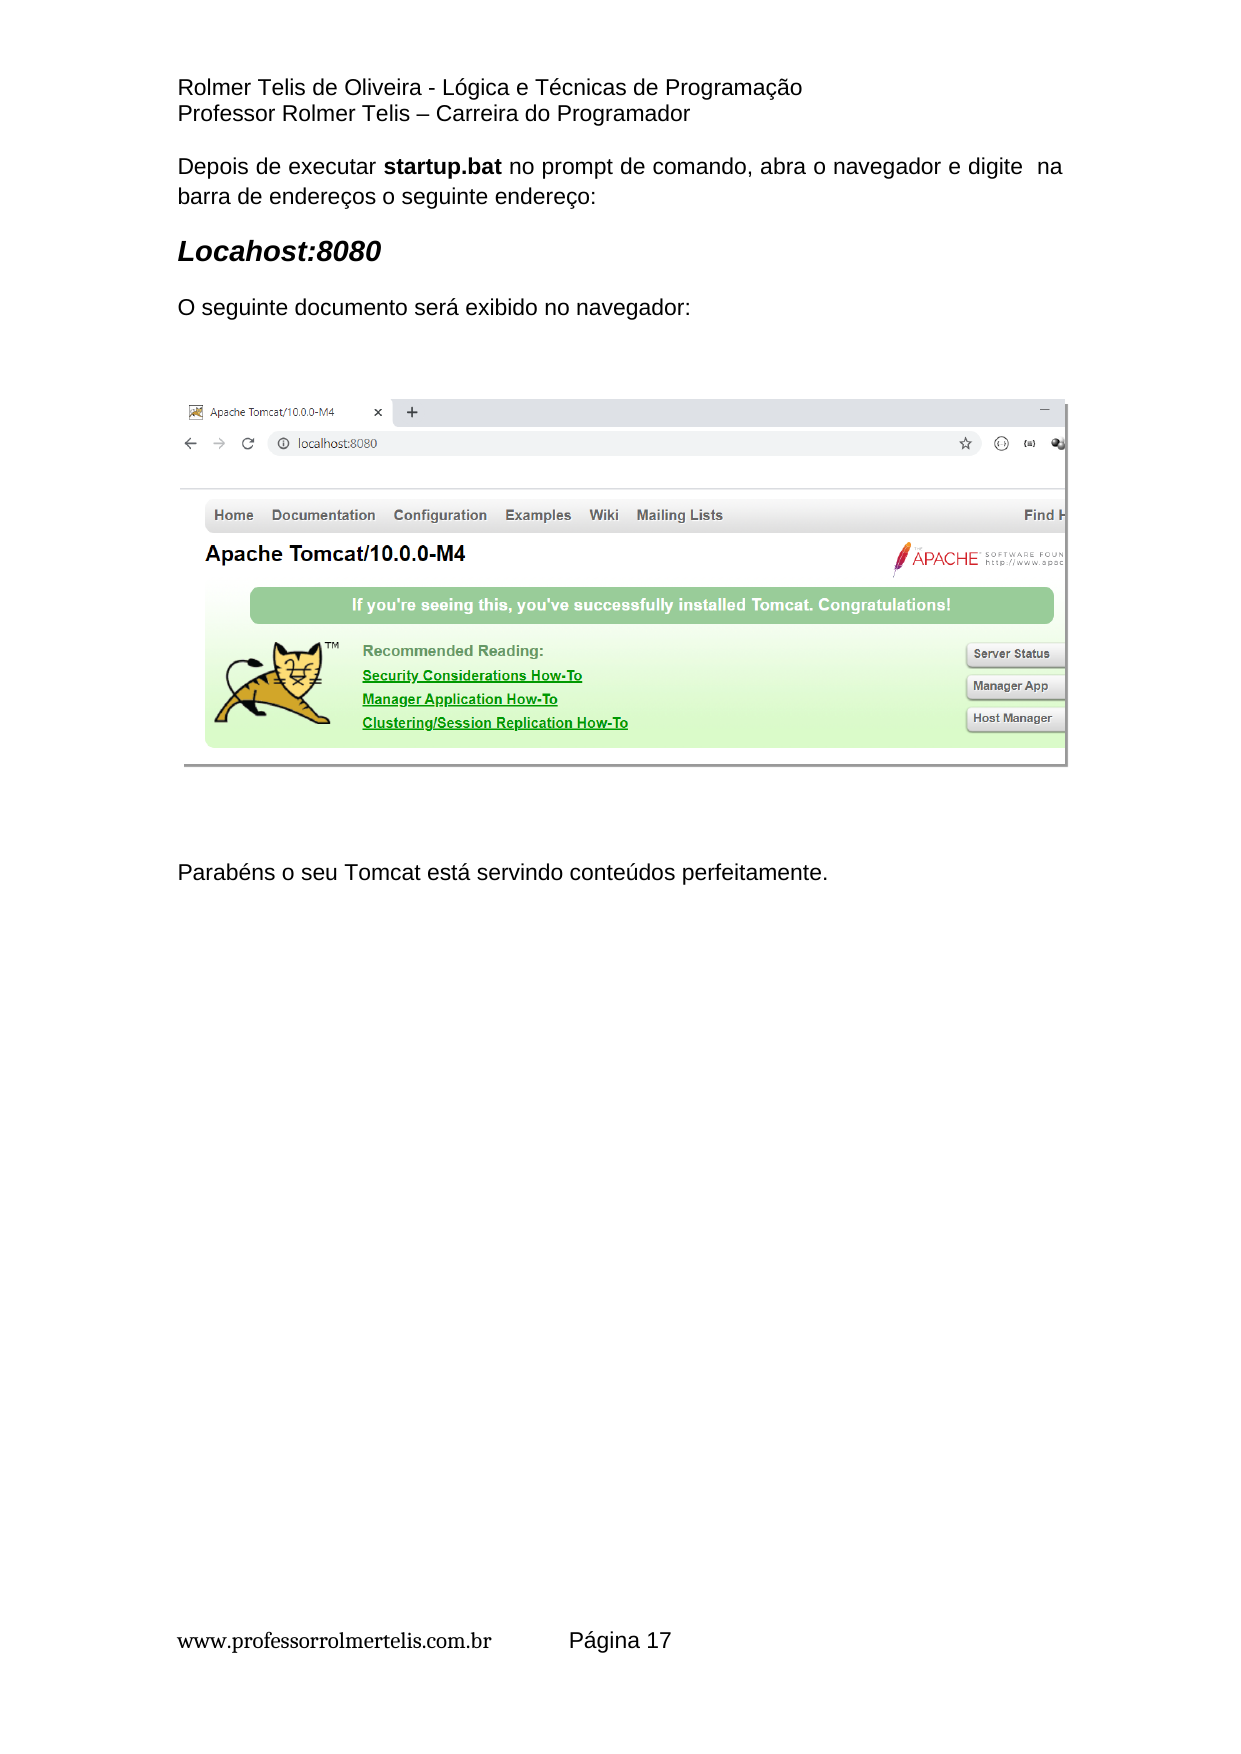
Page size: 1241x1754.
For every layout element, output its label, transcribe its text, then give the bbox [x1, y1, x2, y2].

text Locahost:8080 [177, 234, 1063, 268]
text O seguinte documento será exibido no navegador: [177, 293, 1063, 320]
picture [180, 399, 1065, 764]
text Parabéns o seu Tomcat está servindo conteúdos perfeitamente. [177, 859, 1063, 885]
text Depois de executar startup.bat no prompt de comando, abra o navegador e digite na barra de endereços o seguinte endereço: [177, 153, 1063, 209]
